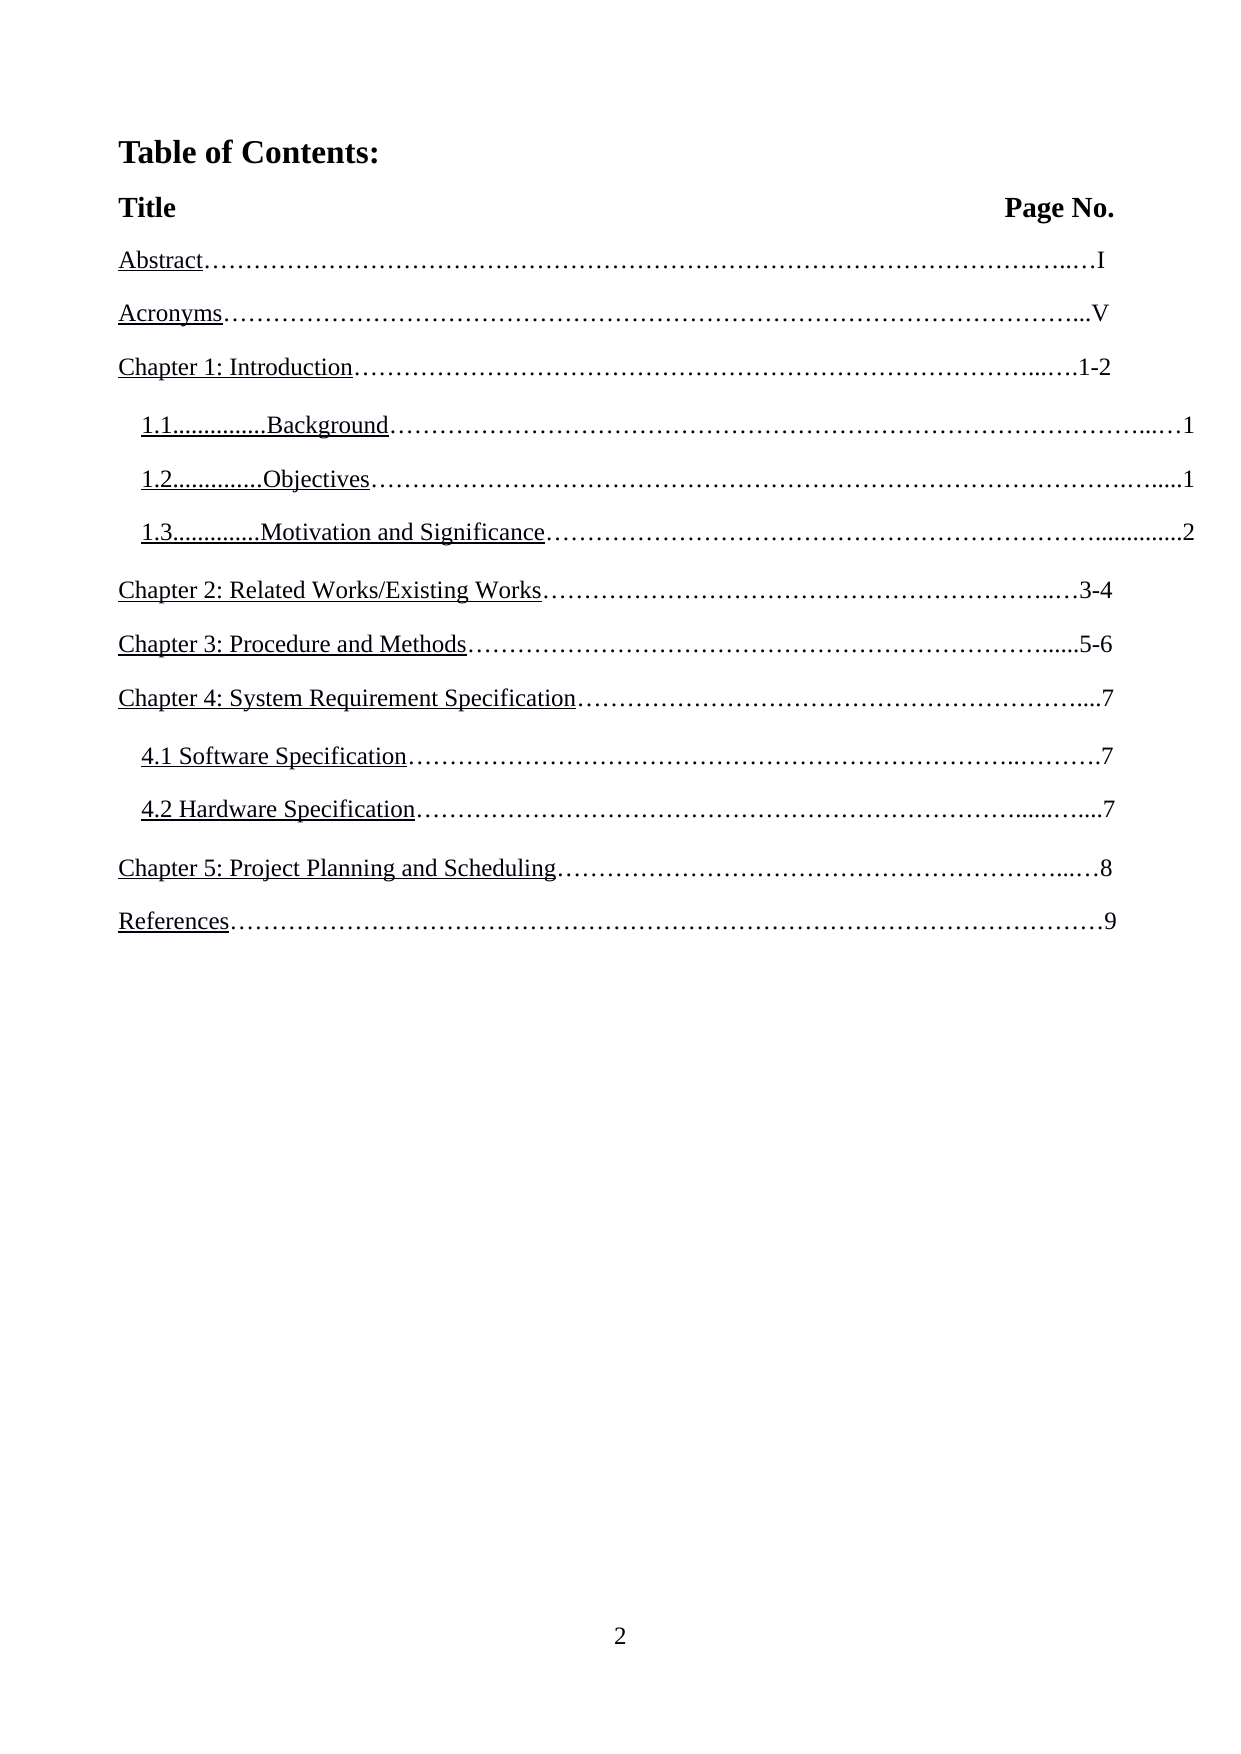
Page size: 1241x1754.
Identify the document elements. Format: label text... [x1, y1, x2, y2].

list Background………………………………………………………………………………...…1 [141, 407, 1122, 439]
text Chapter 1: Introduction………………………………………………………………………...….1-2 [118, 347, 1122, 381]
text Chapter 3: Procedure and Methods……………………………………………………………......5-6 [118, 624, 1122, 658]
text Abstract……………………………………………………………………………………….…..…I [118, 241, 1122, 274]
text References……………………………………………………………………………………………9 [118, 902, 1122, 935]
text 4.2 Hardware Specification………………………………………………………………......…....7 [141, 790, 1122, 823]
text 4.1 Software Specification………………………………………………………………..……….7 [141, 737, 1122, 770]
text Chapter 2: Related Works/Existing Works……………………………………………………..…3-4 [118, 572, 1122, 604]
text Acronyms…………………………………………………………………………………………...V [118, 294, 1122, 327]
list Motivation and Significance…………………………………………………………..............2 [141, 513, 1122, 546]
text Table of Contents: [118, 132, 1122, 171]
text Title Page No. [118, 190, 1122, 223]
list Objectives……………………………………………………………………………….….....1 [141, 459, 1122, 493]
text Chapter 4: System Requirement Specification……………………………………………………....7 [118, 678, 1122, 711]
text Chapter 5: Project Planning and Scheduling……………………………………………………...…8 [118, 849, 1122, 881]
